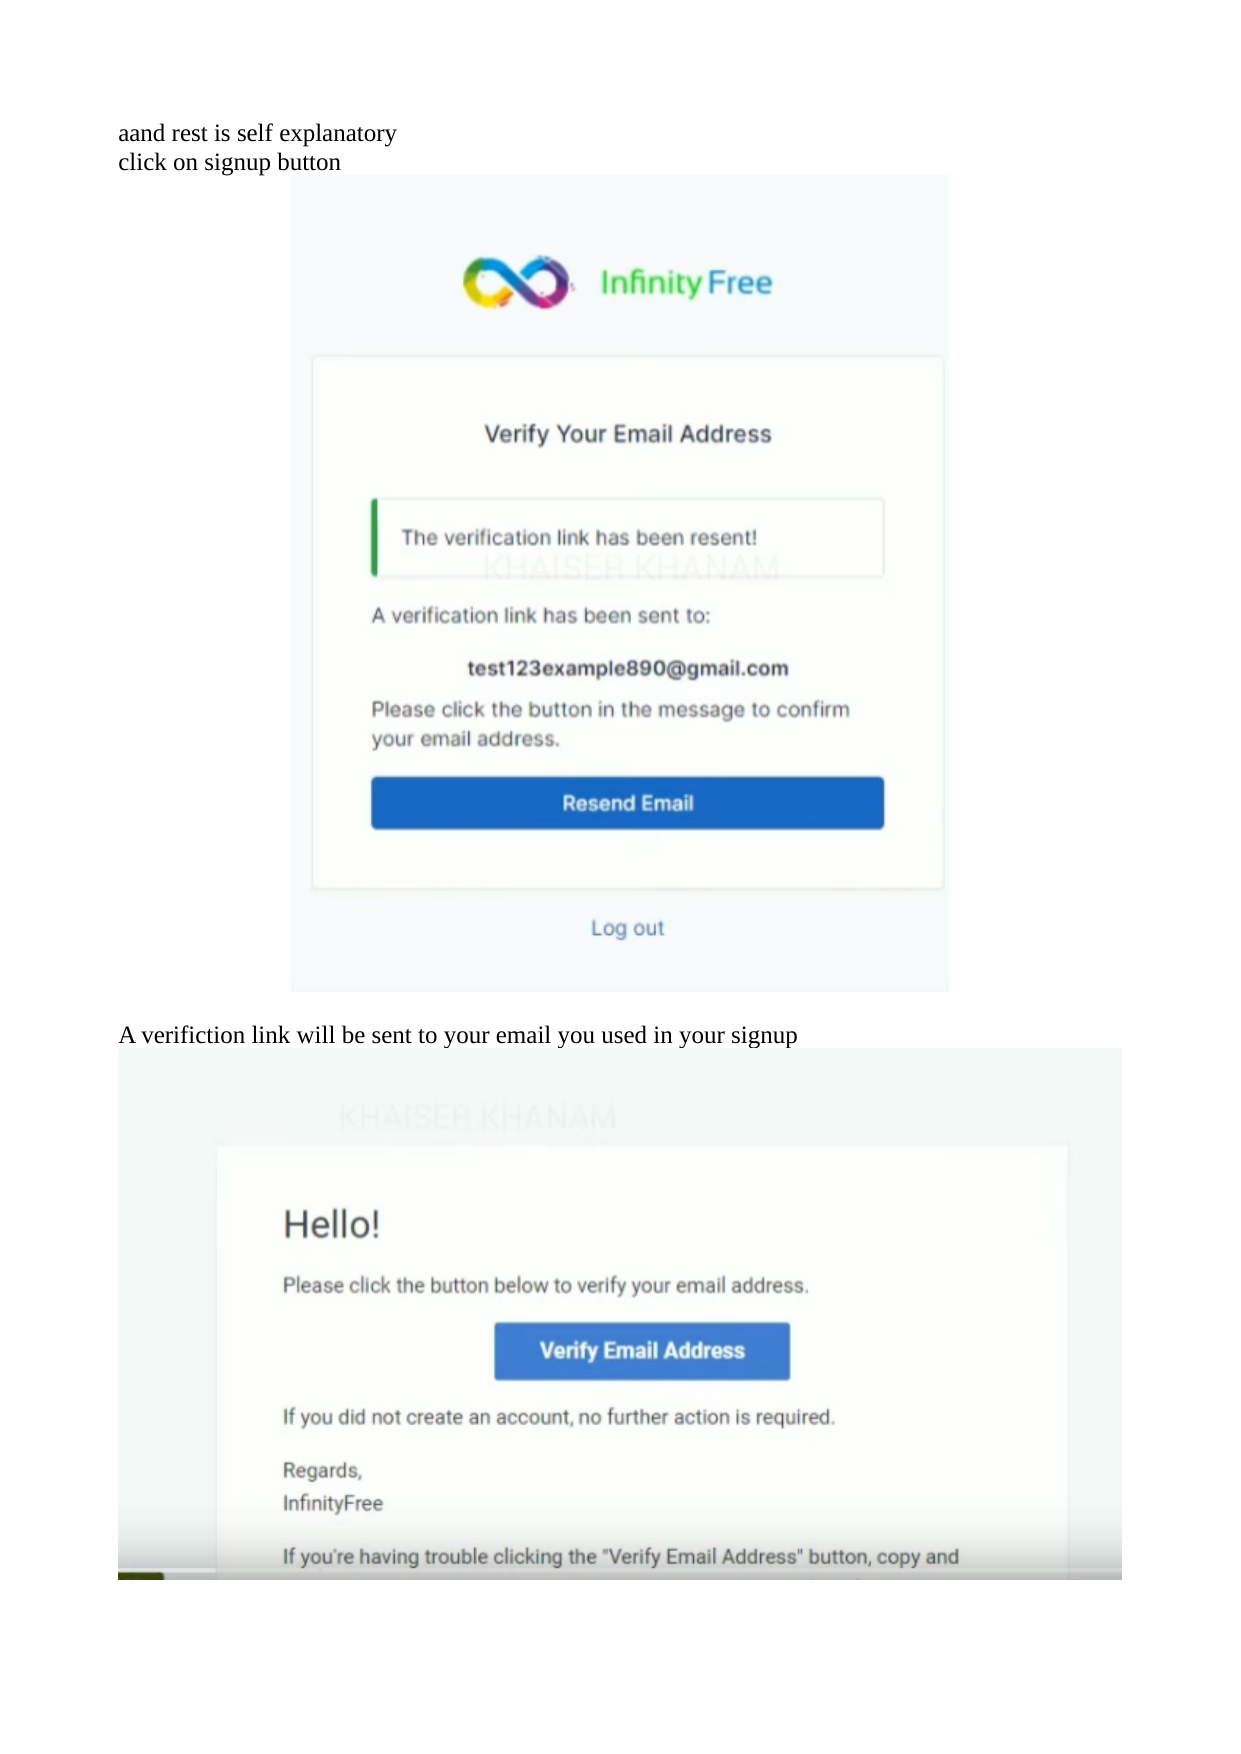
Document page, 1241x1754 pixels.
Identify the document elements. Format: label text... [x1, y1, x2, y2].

picture [118, 1048, 1122, 1580]
text click on signup button [118, 147, 1122, 176]
text A verifiction link will be sent to your email you used in your signup [118, 1020, 1122, 1048]
picture [290, 175, 950, 992]
text aand rest is self explanatory [118, 118, 1122, 147]
